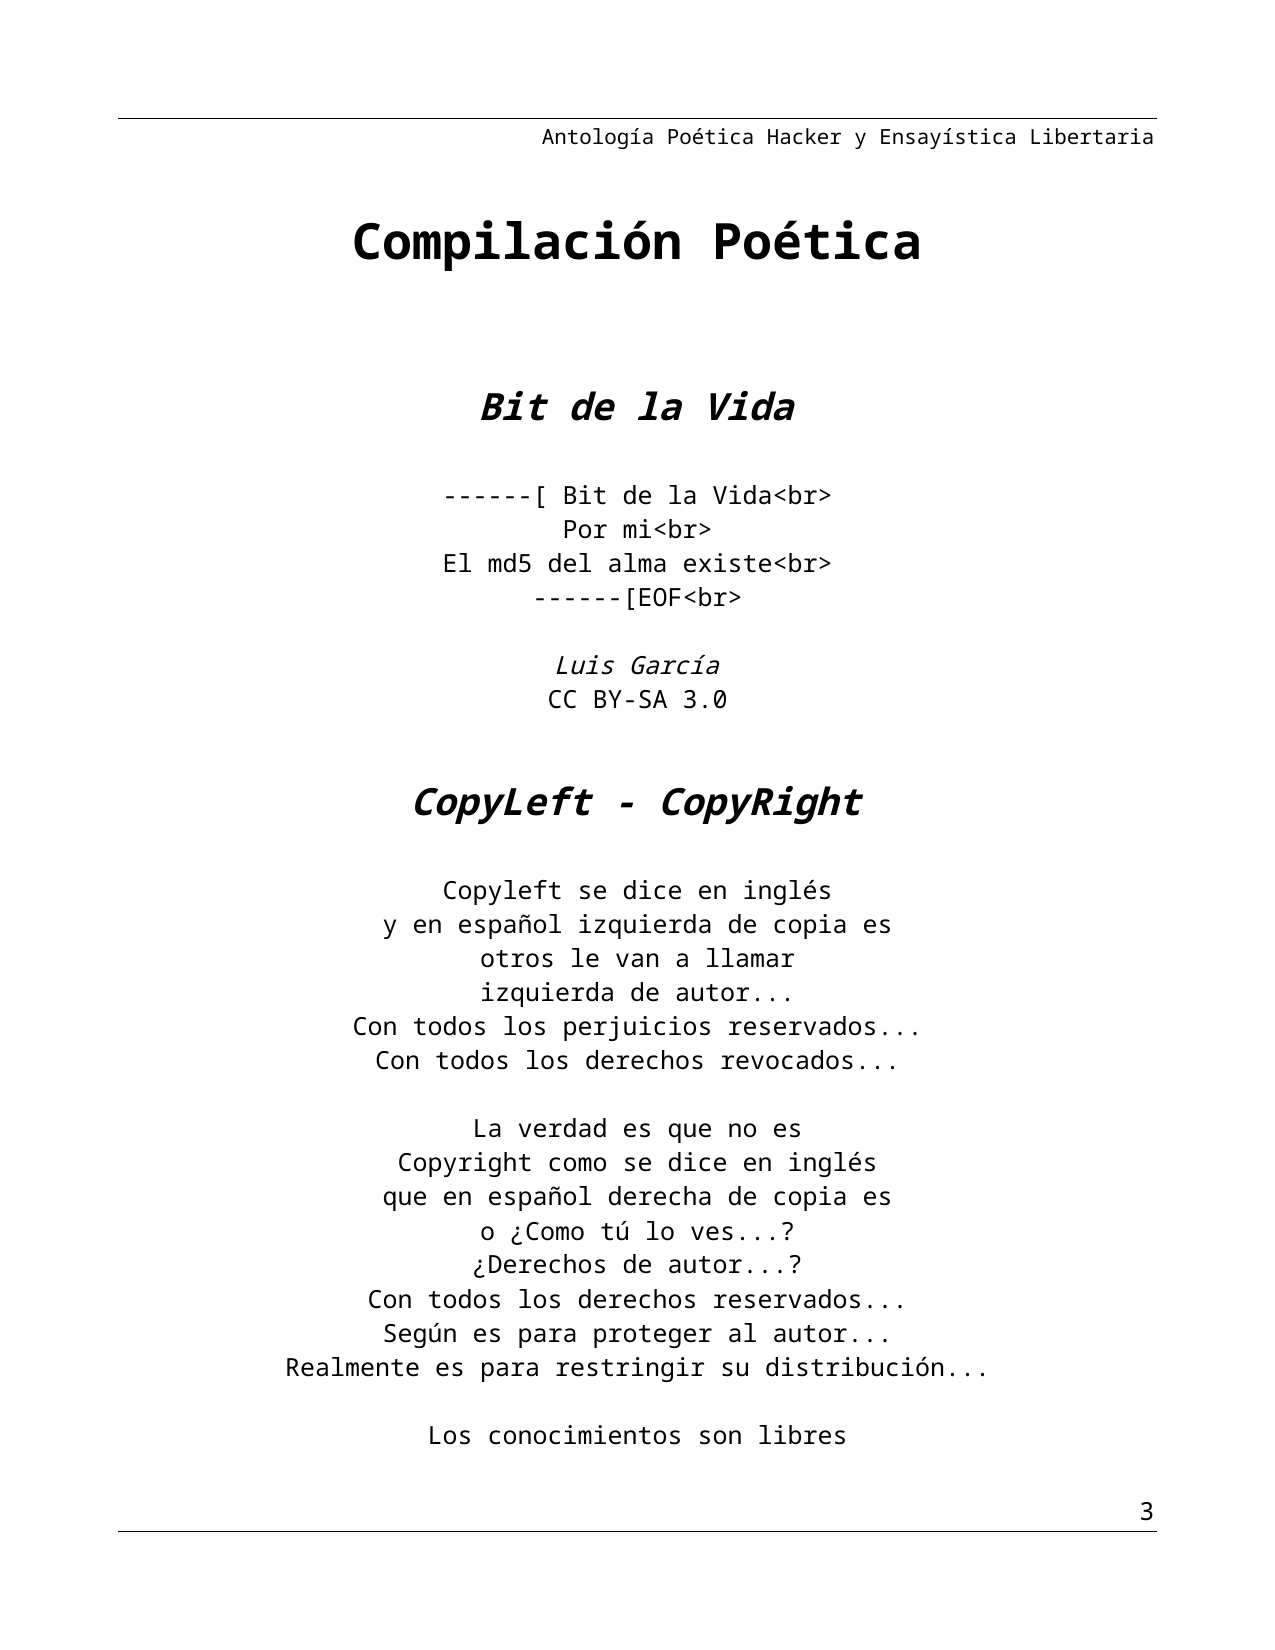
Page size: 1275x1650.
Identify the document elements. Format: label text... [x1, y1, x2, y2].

text Por mi<br> [121, 511, 1154, 546]
text Los conocimientos son libres [121, 1417, 1154, 1452]
text ------[EOF<br> [121, 579, 1154, 614]
text que en español derecha de copia es [121, 1179, 1154, 1213]
text o ¿Como tú lo ves...? [121, 1213, 1154, 1247]
text La verdad es que no es [121, 1111, 1154, 1145]
text Realmente es para restringir su distribución... [121, 1349, 1154, 1383]
text Luis García [121, 648, 1154, 682]
text El md5 del alma existe<br> [121, 546, 1154, 579]
text y en español izquierda de copia es [121, 907, 1154, 941]
text Copyleft se dice en inglés [121, 872, 1154, 907]
text Copyright como se dice en inglés [121, 1145, 1154, 1179]
text otros le van a llamar [121, 941, 1154, 975]
text izquierda de autor... [121, 975, 1154, 1009]
subtitle CopyLeft - CopyRight [121, 775, 1154, 826]
text Con todos los derechos revocados... [121, 1043, 1154, 1077]
text Con todos los perjuicios reservados... [121, 1009, 1154, 1043]
subtitle Compilación Poética [121, 206, 1154, 274]
text Según es para proteger al autor... [121, 1315, 1154, 1349]
text CC BY-SA 3.0 [121, 682, 1154, 716]
text ------[ Bit de la Vida<br> [121, 477, 1154, 511]
text ¿Derechos de autor...? [121, 1247, 1154, 1281]
text Con todos los derechos reservados... [121, 1281, 1154, 1315]
subtitle Bit de la Vida [121, 380, 1154, 431]
